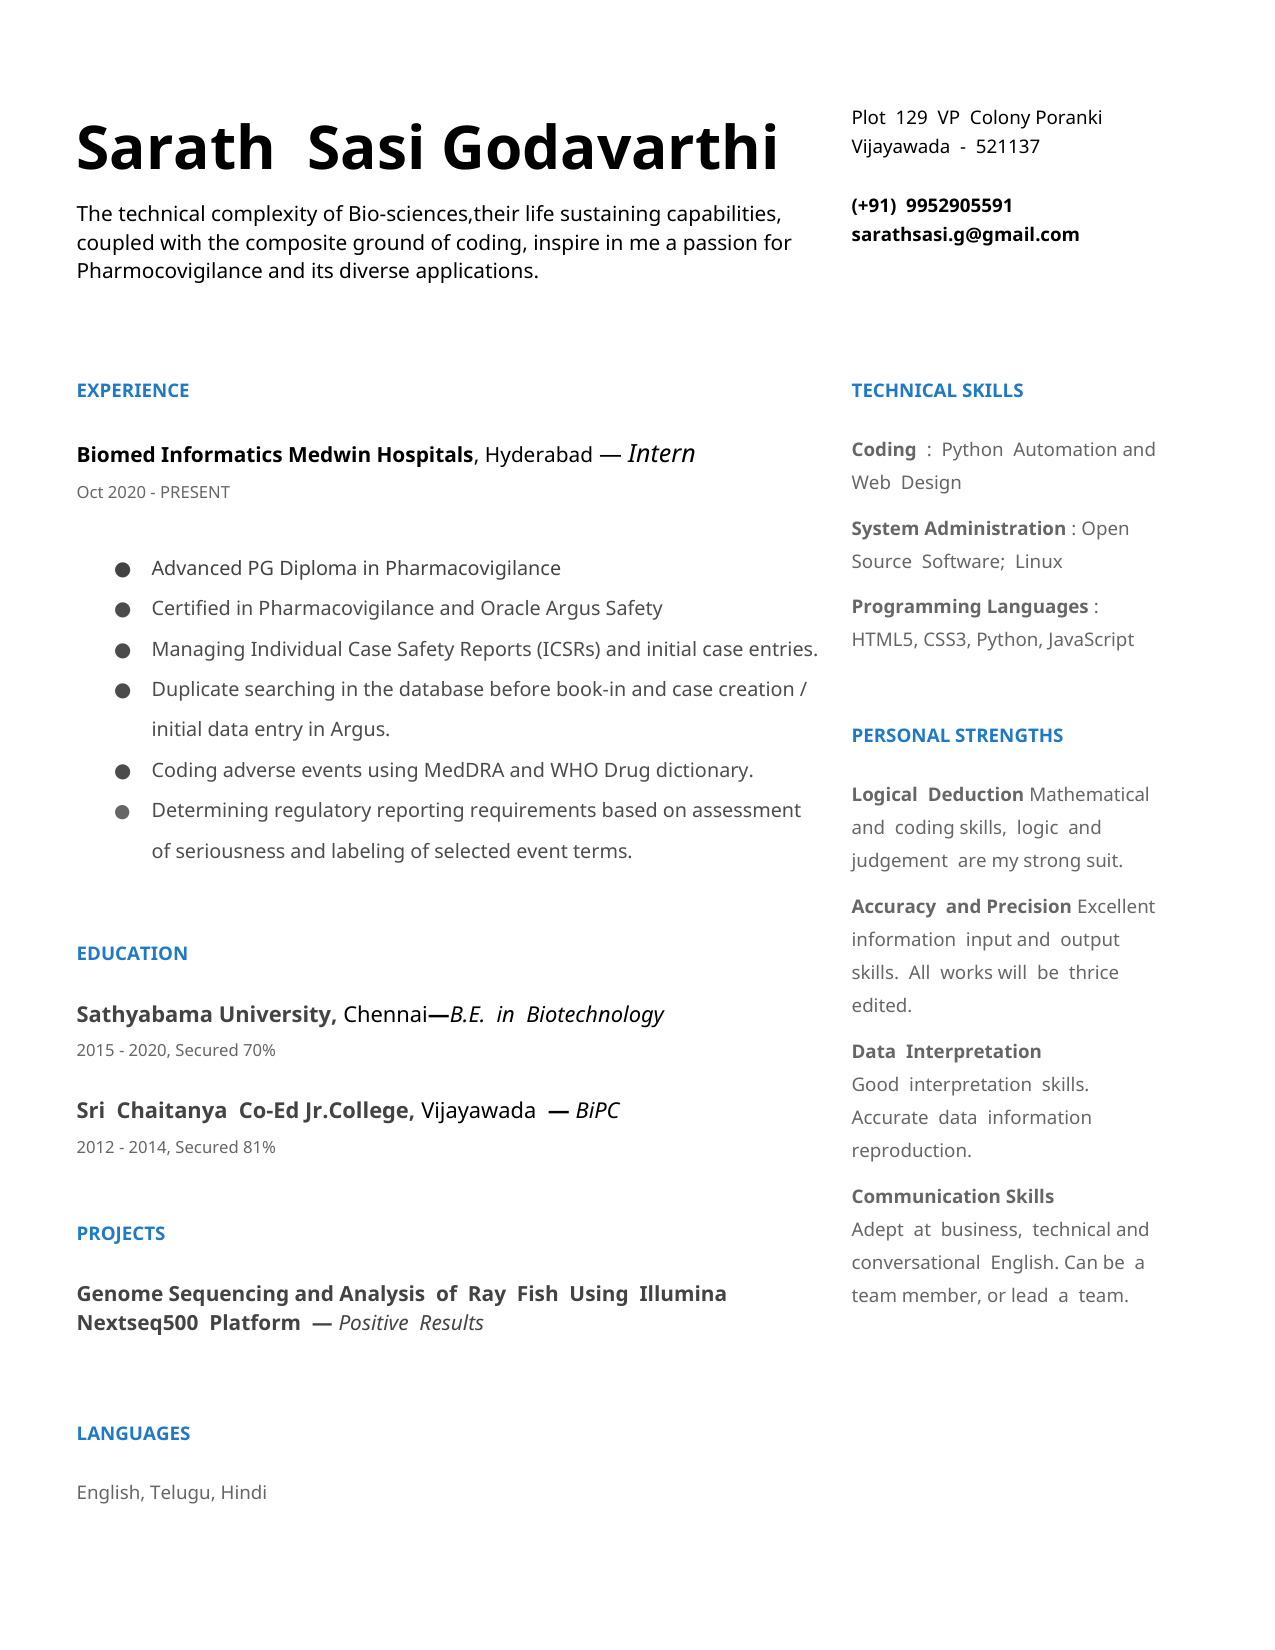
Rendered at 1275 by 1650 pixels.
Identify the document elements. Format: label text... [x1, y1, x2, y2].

table_header Sarath Sasi Godavarthi The technical complexity of Bio-sciences,their life sustaining capabilities, coupled with the composite ground of coding, inspire in me a passion for Pharmocovigilance and its diverse applications. [61, 90, 836, 300]
table_cell EXPERIENCE Biomed Informatics Medwin Hospitals, Hyderabad — Intern Oct 2020 - PRESENT Advanced PG Diploma in Pharmacovigilance Certified in Pharmacovigilance and Oracle Argus Safety Managing Individual Case Safety Reports (ICSRs) and initial case entries. Duplicate searching in the database before book-in and case creation / initial data entry in Argus. Coding adverse events using MedDRA and WHO Drug dictionary. Determining regulatory reporting requirements based on assessment of seriousness and labeling of selected event terms. EDUCATION Sathyabama University, Chennai—B.E. in Biotechnology 2015 - 2020, Secured 70% Sri Chaitanya Co-Ed Jr.College, Vijayawada — BiPC 2012 - 2014, Secured 81% PROJECTS Genome Sequencing and Analysis of Ray Fish Using Illumina Nextseq500 Platform — Positive Results LANGUAGES English, Telugu, Hindi [61, 300, 836, 1525]
table_header Plot 129 VP Colony Poranki Vijayawada - 521137 (+91) 9952905591 sarathsasi.g@gmail.com [836, 90, 1206, 300]
table_cell TECHNICAL SKILLS Coding : Python Automation and Web Design System Administration : Open Source Software; Linux Programming Languages : HTML5, CSS3, Python, JavaScript PERSONAL STRENGTHS Logical Deduction Mathematical and coding skills, logic and judgement are my strong suit. Accuracy and Precision Excellent information input and output skills. All works will be thrice edited. Data Interpretation Good interpretation skills. Accurate data information reproduction. Communication Skills Adept at business, technical and conversational English. Can be a team member, or lead a team. [836, 300, 1206, 1525]
